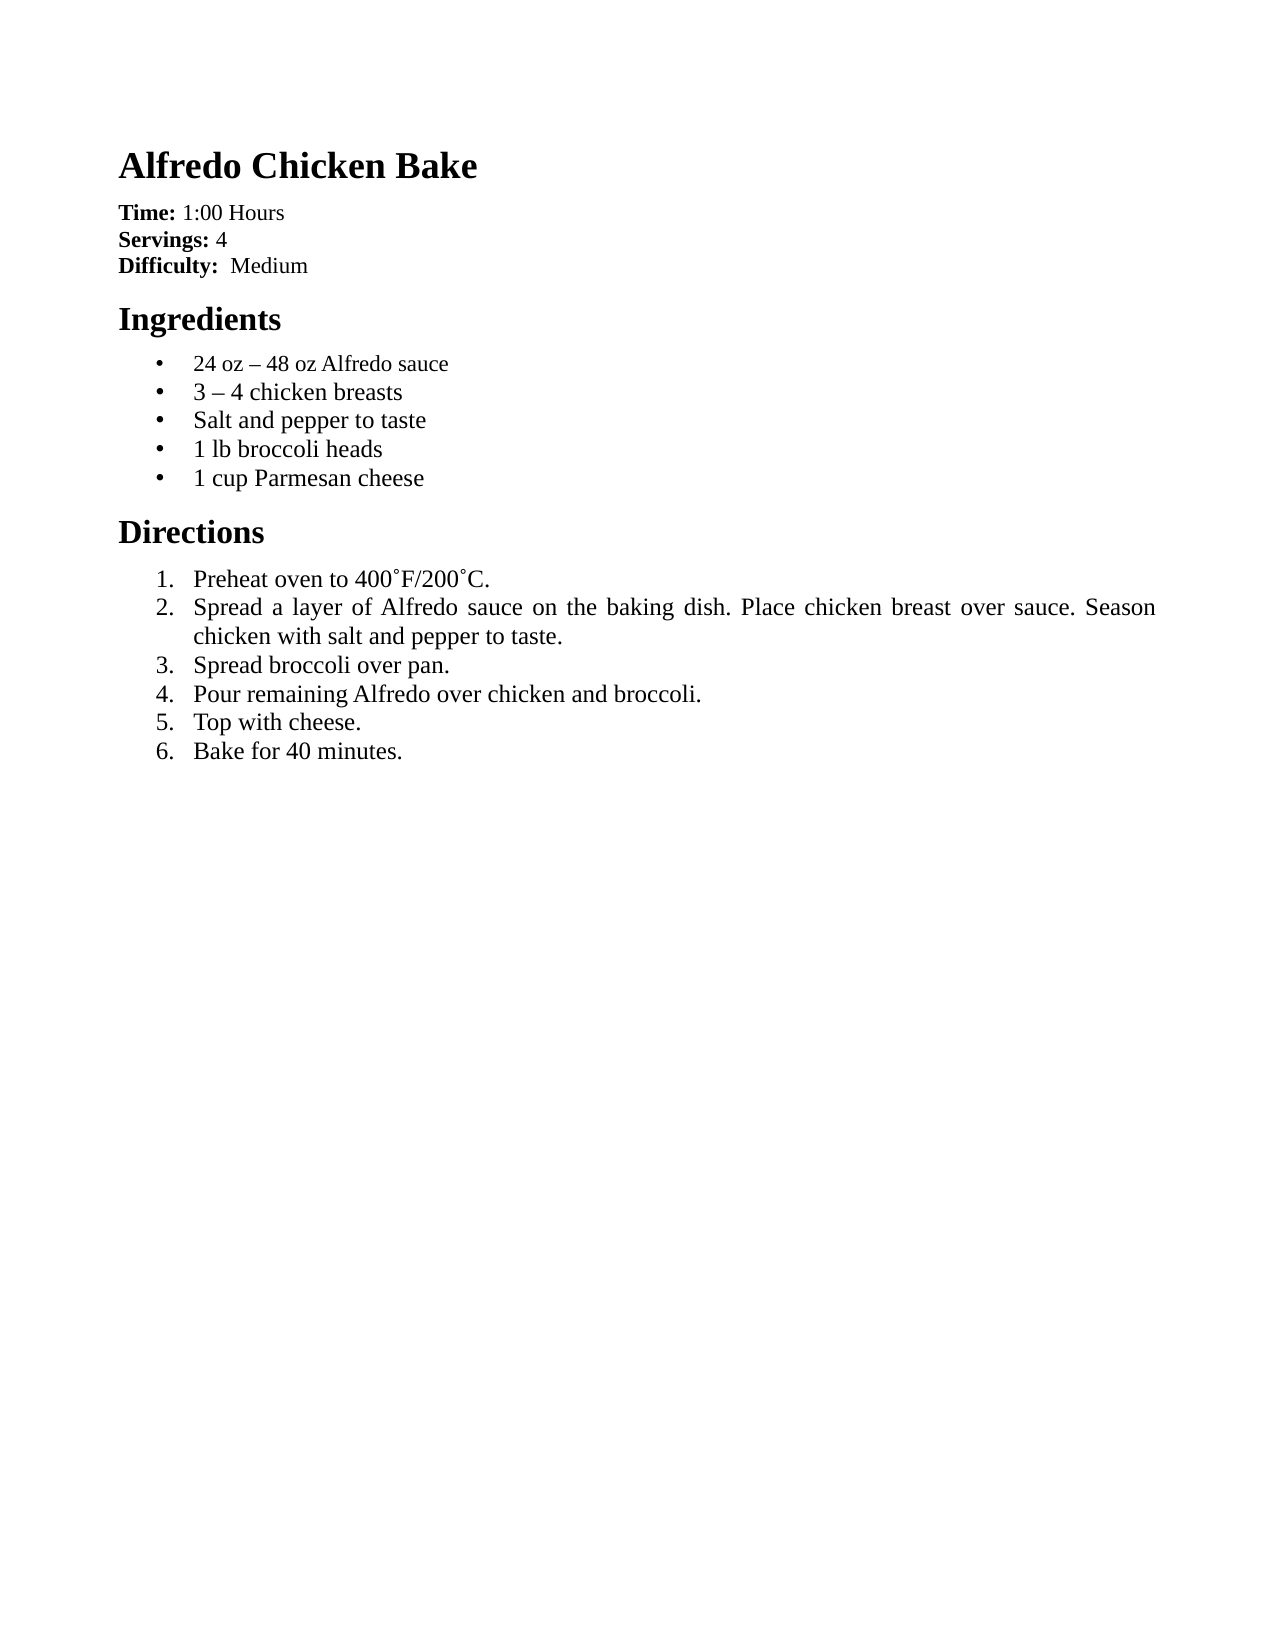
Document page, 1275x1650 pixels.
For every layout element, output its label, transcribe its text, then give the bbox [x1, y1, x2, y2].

list 3 – 4 chicken breasts [156, 377, 1157, 405]
list Bake for 40 minutes. [156, 736, 1157, 765]
text Servings: 4 [118, 226, 1157, 252]
list Spread broccoli over pan. [156, 650, 1157, 679]
list 1 cup Parmesan cheese [156, 463, 1157, 492]
text Difficulty: Medium [118, 252, 1157, 278]
subtitle Directions [118, 512, 1157, 551]
subtitle Ingredients [118, 299, 1157, 338]
list Top with cheese. [156, 707, 1157, 736]
list Pour remaining Alfredo over chicken and broccoli. [156, 679, 1157, 707]
text Time: 1:00 Hours [118, 199, 1157, 226]
list Preheat oven to 400˚F/200˚C. [156, 564, 1157, 592]
list Salt and pepper to taste [156, 405, 1157, 434]
list Spread a layer of Alfredo sauce on the baking dish. Place chicken breast over sauce. Season chicken with salt and pepper to taste. [156, 592, 1157, 650]
list 24 oz – 48 oz Alfredo sauce [156, 350, 1157, 377]
subtitle Alfredo Chicken Bake [118, 143, 1157, 187]
list 1 lb broccoli heads [156, 434, 1157, 463]
